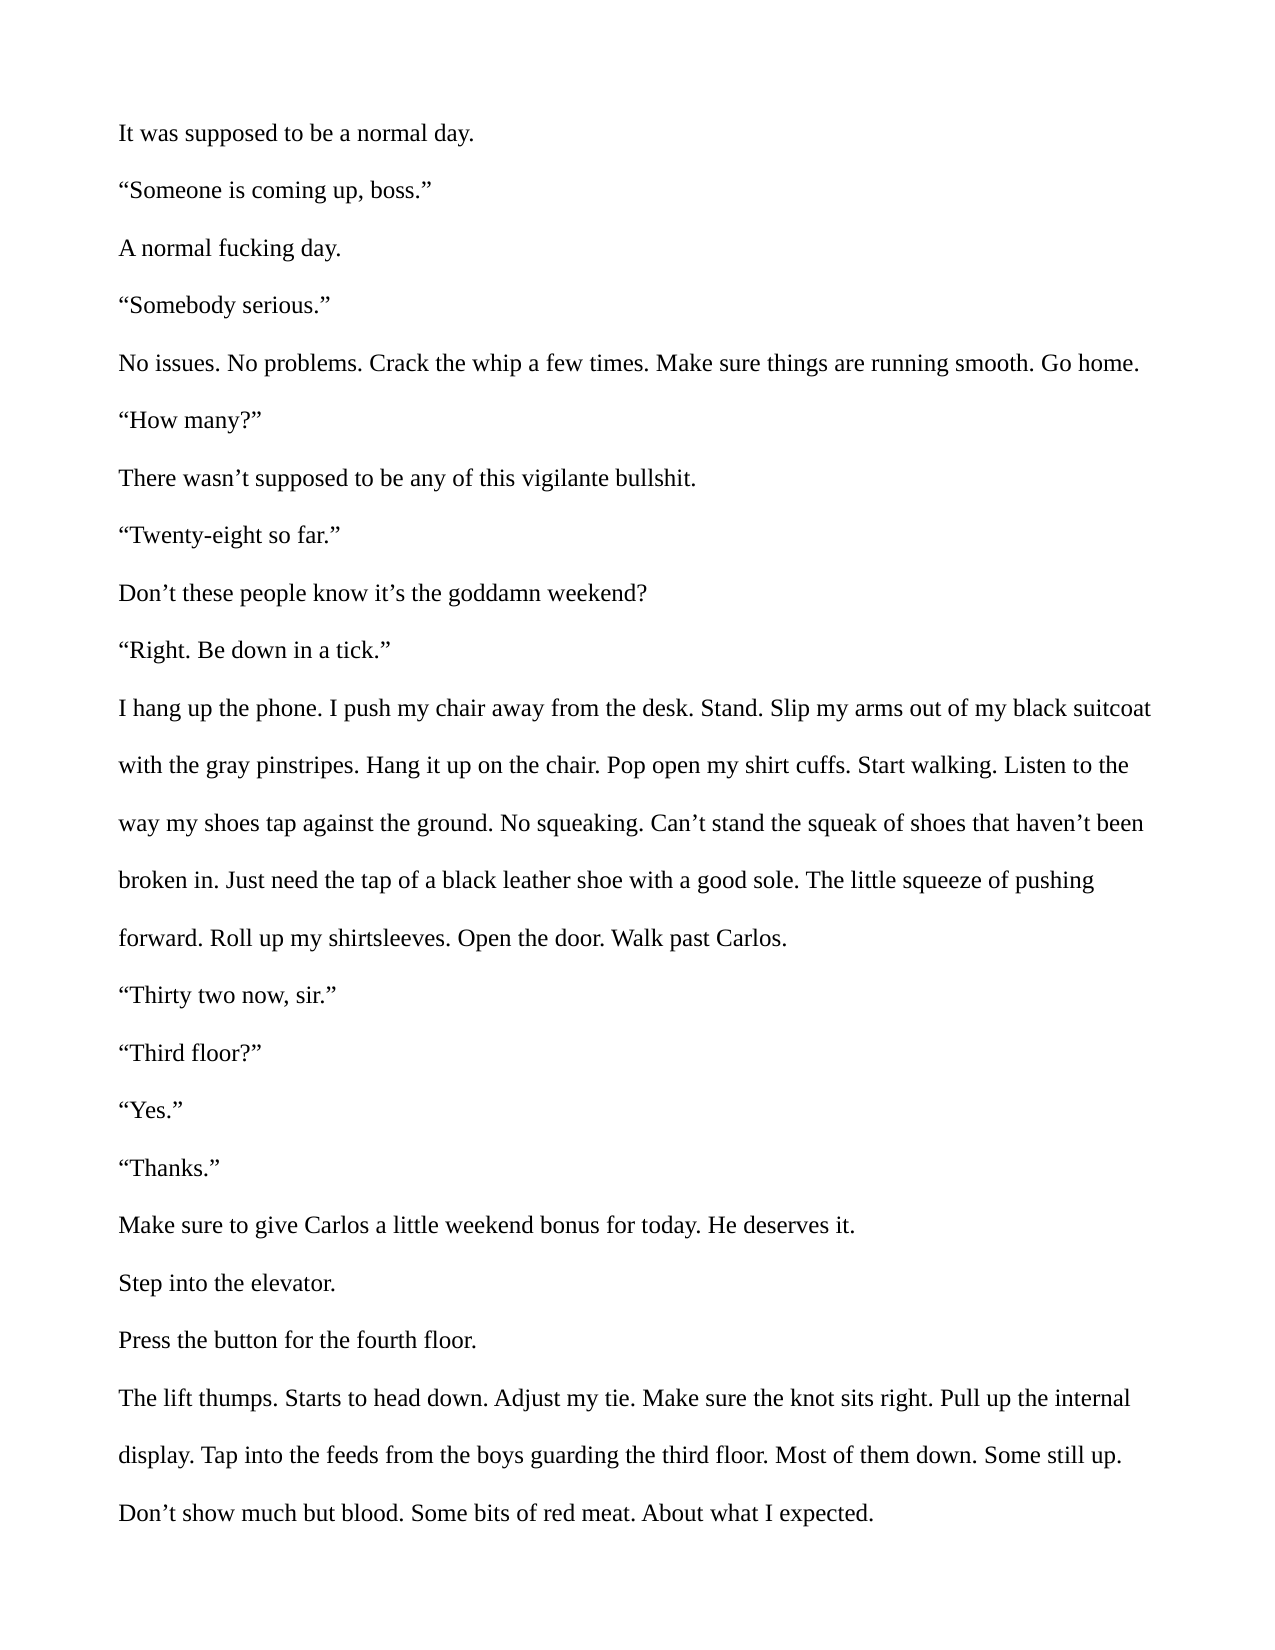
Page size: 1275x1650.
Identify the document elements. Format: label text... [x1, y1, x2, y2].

text It was supposed to be a normal day. “Someone is coming up, boss.” A normal fucking day. “Somebody serious.” No issues. No problems. Crack the whip a few times. Make sure things are running smooth. Go home. “How many?” There wasn’t supposed to be any of this vigilante bullshit. “Twenty-eight so far.” Don’t these people know it’s the goddamn weekend? “Right. Be down in a tick.” I hang up the phone. I push my chair away from the desk. Stand. Slip my arms out of my black suitcoat with the gray pinstripes. Hang it up on the chair. Pop open my shirt cuffs. Start walking. Listen to the way my shoes tap against the ground. No squeaking. Can’t stand the squeak of shoes that haven’t been broken in. Just need the tap of a black leather shoe with a good sole. The little squeeze of pushing forward. Roll up my shirtsleeves. Open the door. Walk past Carlos. “Thirty two now, sir.” “Third floor?” “Yes.” “Thanks.” Make sure to give Carlos a little weekend bonus for today. He deserves it. [118, 118, 1157, 1239]
text Press the button for the fourth floor. [118, 1326, 1157, 1354]
text Step into the elevator. [118, 1268, 1157, 1297]
text The lift thumps. Starts to head down. Adjust my tie. Make sure the knot sits right. Pull up the internal display. Tap into the feeds from the boys guarding the third floor. Most of them down. Some still up. Don’t show much but blood. Some bits of red meat. About what I expected. [118, 1383, 1157, 1527]
